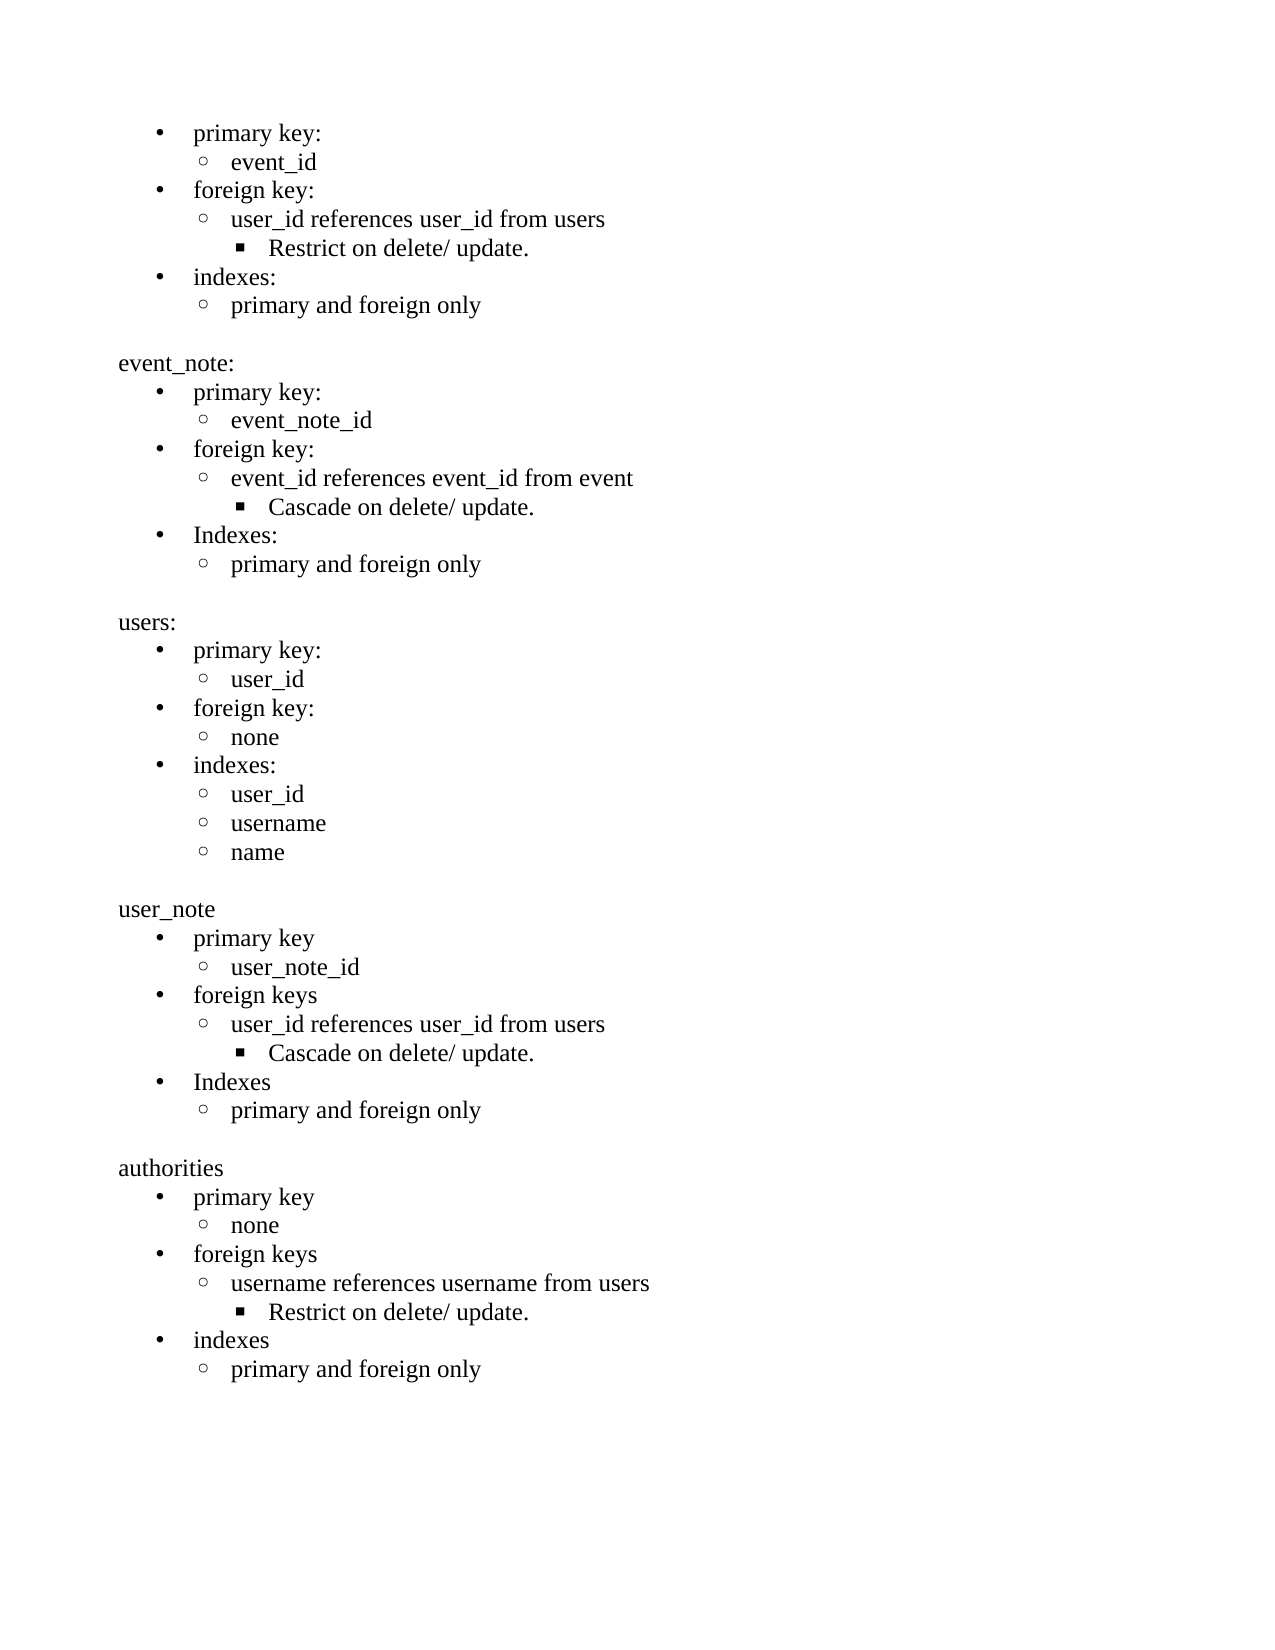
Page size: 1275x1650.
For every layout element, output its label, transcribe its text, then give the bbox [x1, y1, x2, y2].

list indexes [156, 1326, 1157, 1354]
list primary and foreign only [193, 291, 1157, 319]
list foreign key: [156, 693, 1157, 722]
list event_note_id [193, 406, 1157, 434]
list Restrict on delete/ update. [231, 1297, 1157, 1326]
list indexes: [156, 262, 1157, 291]
list Cascade on delete/ update. [231, 1038, 1157, 1067]
list user_id references user_id from users [193, 204, 1157, 233]
list username references username from users [193, 1268, 1157, 1297]
list foreign keys [156, 1239, 1157, 1268]
list name [193, 837, 1157, 866]
list primary and foreign only [193, 1354, 1157, 1383]
list user_id references user_id from users [193, 1009, 1157, 1038]
text event_note: [118, 348, 1157, 377]
list user_id [193, 779, 1157, 808]
list primary key: [156, 377, 1157, 406]
list Indexes: [156, 521, 1157, 549]
list Indexes [156, 1067, 1157, 1096]
text user_note [118, 894, 1157, 923]
list Cascade on delete/ update. [231, 492, 1157, 521]
list primary key [156, 1182, 1157, 1211]
list primary and foreign only [193, 549, 1157, 578]
list foreign key: [156, 434, 1157, 463]
list primary key: [156, 118, 1157, 147]
list Restrict on delete/ update. [231, 233, 1157, 262]
list event_id references event_id from event [193, 463, 1157, 492]
list primary and foreign only [193, 1096, 1157, 1124]
list indexes: [156, 751, 1157, 779]
text users: [118, 607, 1157, 636]
list primary key [156, 923, 1157, 952]
list username [193, 808, 1157, 837]
list none [193, 722, 1157, 751]
list user_id [193, 664, 1157, 693]
list event_id [193, 147, 1157, 176]
list user_note_id [193, 952, 1157, 981]
list primary key: [156, 636, 1157, 664]
list none [193, 1211, 1157, 1239]
list foreign key: [156, 176, 1157, 204]
text authorities [118, 1153, 1157, 1182]
list foreign keys [156, 981, 1157, 1009]
